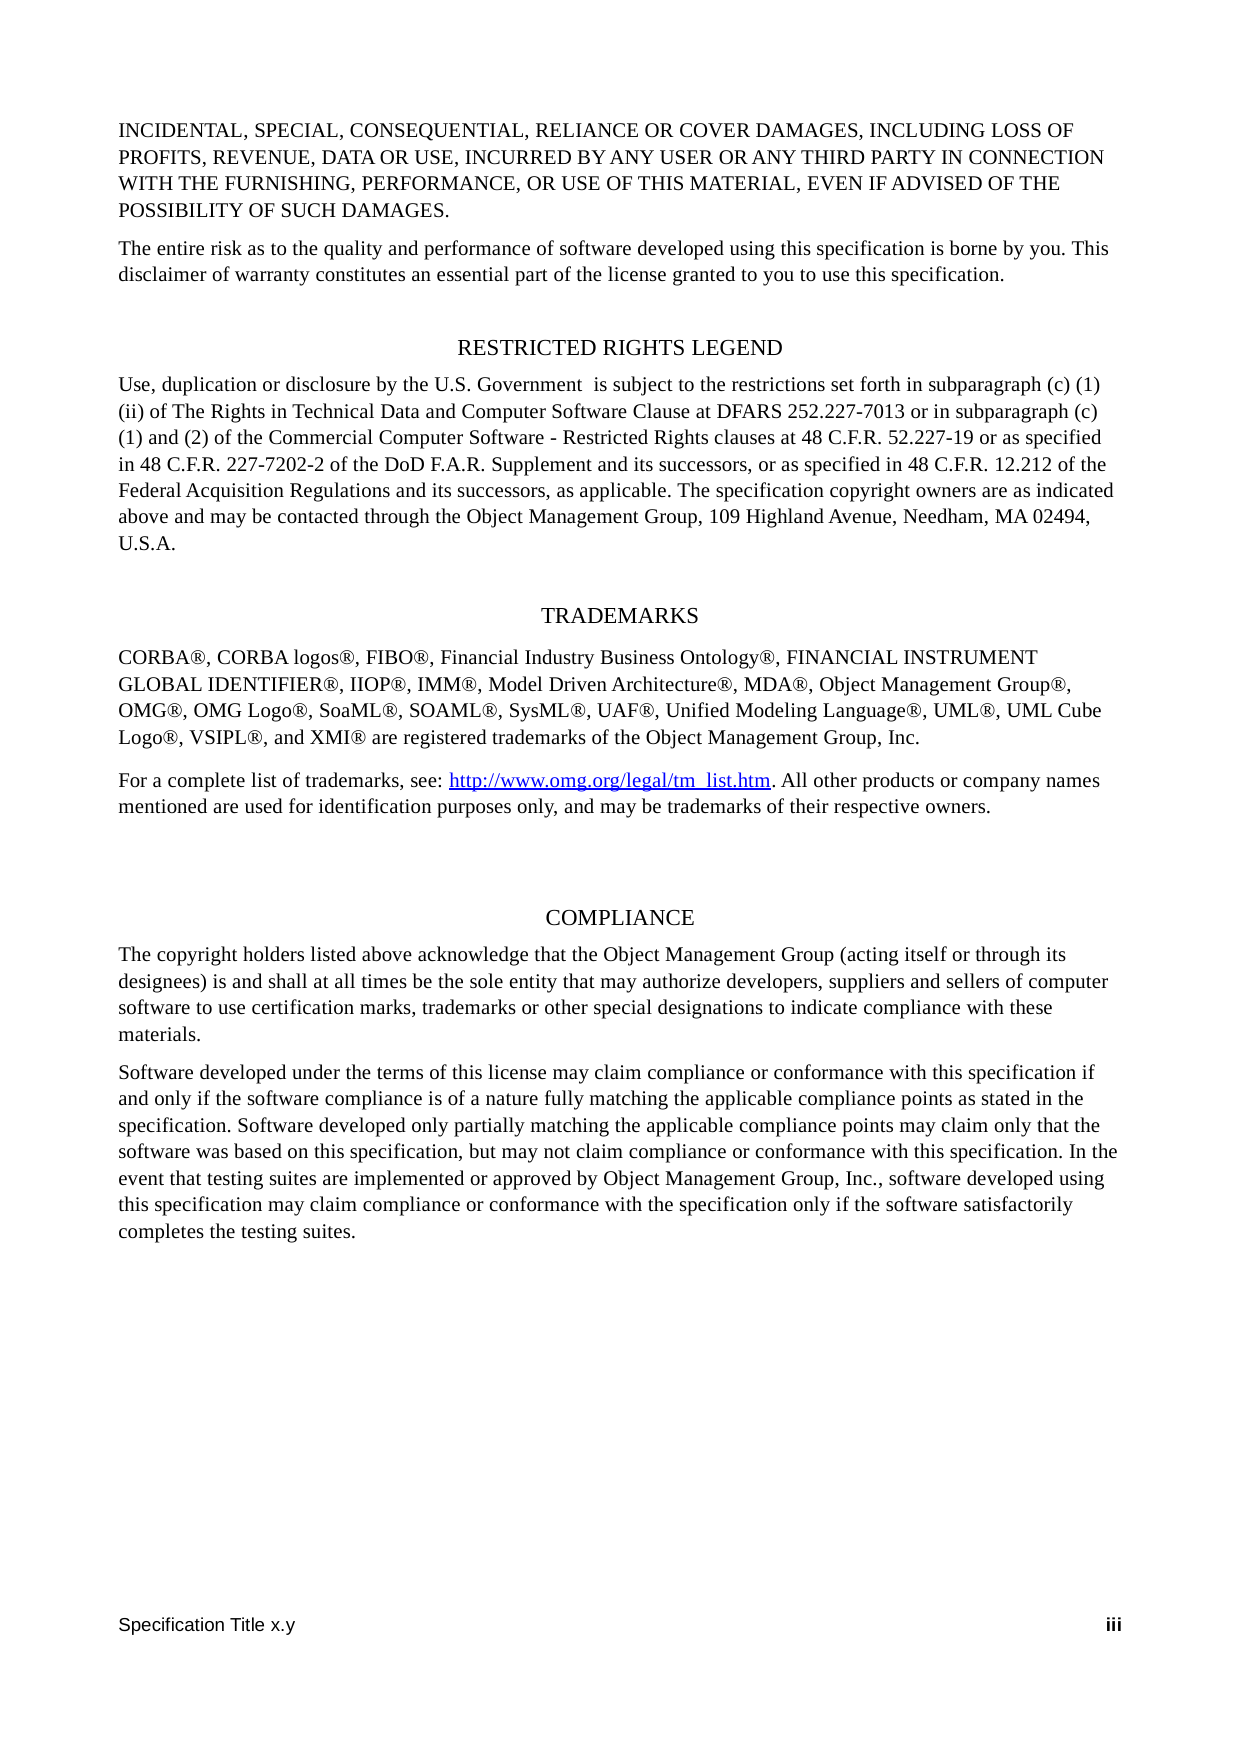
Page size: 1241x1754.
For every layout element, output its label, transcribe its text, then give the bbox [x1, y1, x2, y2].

subtitle RESTRICTED RIGHTS LEGEND [118, 334, 1122, 360]
text The entire risk as to the quality and performance of software developed using this specification is borne by you. This disclaimer of warranty constitutes an essential part of the license granted to you to use this specification. [118, 236, 1122, 286]
text Software developed under the terms of this license may claim compliance or conformance with this specification if and only if the software compliance is of a nature fully matching the applicable compliance points as stated in the specification. Software developed only partially matching the applicable compliance points may claim only that the software was based on this specification, but may not claim compliance or conformance with this specification. In the event that testing suites are implemented or approved by Object Management Group, Inc., software developed using this specification may claim compliance or conformance with the specification only if the software satisfactorily completes the testing suites. [118, 1060, 1122, 1243]
subtitle COMPLIANCE [118, 904, 1122, 930]
text INCIDENTAL, SPECIAL, CONSEQUENTIAL, RELIANCE OR COVER DAMAGES, INCLUDING LOSS OF PROFITS, REVENUE, DATA OR USE, INCURRED BY ANY USER OR ANY THIRD PARTY IN CONNECTION WITH THE FURNISHING, PERFORMANCE, OR USE OF THIS MATERIAL, EVEN IF ADVISED OF THE POSSIBILITY OF SUCH DAMAGES. [118, 118, 1122, 222]
text CORBA®, CORBA logos®, FIBO®, Financial Industry Business Ontology®, FINANCIAL INSTRUMENT GLOBAL IDENTIFIER®, IIOP®, IMM®, Model Driven Architecture®, MDA®, Object Management Group®, OMG®, OMG Logo®, SoaML®, SOAML®, SysML®, UAF®, Unified Modeling Language®, UML®, UML Cube Logo®, VSIPL®, and XMI® are registered trademarks of the Object Management Group, Inc. [118, 645, 1122, 749]
text For a complete list of trademarks, see: http://www.omg.org/legal/tm_list.htm. All other products or company names mentioned are used for identification purposes only, and may be trademarks of their respective owners. [118, 767, 1122, 818]
subtitle TRADEMARKS [118, 602, 1122, 629]
text The copyright holders listed above acknowledge that the Object Management Group (acting itself or through its designees) is and shall at all times be the sole entity that may authorize developers, suppliers and sellers of computer software to use certification marks, trademarks or other special designations to indicate compliance with these materials. [118, 942, 1122, 1046]
text Use, duplication or disclosure by the U.S. Government is subject to the restrictions set forth in subparagraph (c) (1) (ii) of The Rights in Technical Data and Computer Software Clause at DFARS 252.227-7013 or in subparagraph (c)(1) and (2) of the Commercial Computer Software - Restricted Rights clauses at 48 C.F.R. 52.227-19 or as specified in 48 C.F.R. 227-7202-2 of the DoD F.A.R. Supplement and its successors, or as specified in 48 C.F.R. 12.212 of the Federal Acquisition Regulations and its successors, as applicable. The specification copyright owners are as indicated above and may be contacted through the Object Management Group, 109 Highland Avenue, Needham, MA 02494, U.S.A. [118, 372, 1122, 555]
